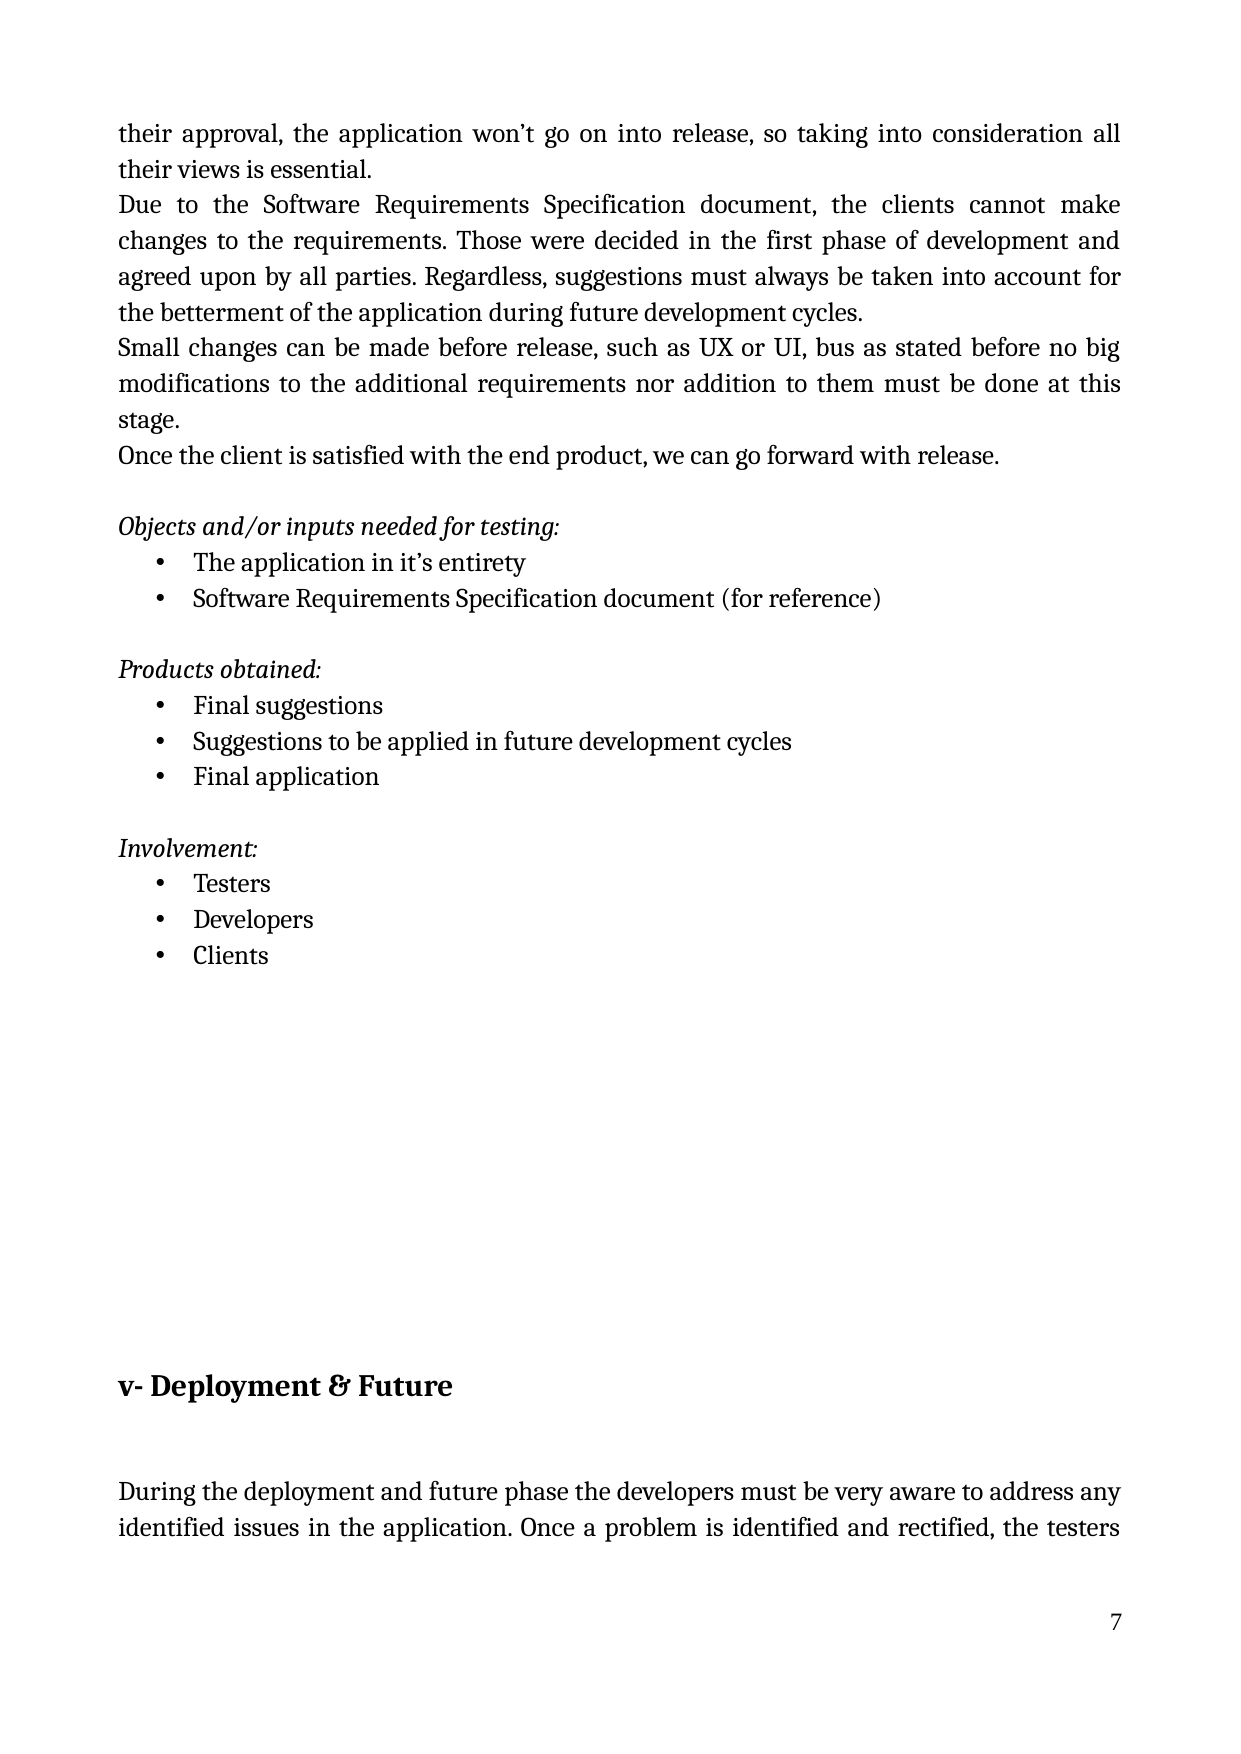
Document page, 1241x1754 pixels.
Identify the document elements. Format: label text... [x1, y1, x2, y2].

list Final suggestions [156, 690, 1122, 721]
text During the deployment and future phase the developers must be very aware to address any identified issues in the application. Once a problem is identified and rectified, the testers [118, 1476, 1122, 1543]
list Clients [156, 940, 1122, 971]
list Software Requirements Specification document (for reference) [156, 583, 1122, 614]
text Once the client is satisfied with the end product, we can go forward with release. [118, 440, 1122, 471]
text v- Deployment & Future [118, 1369, 1122, 1404]
text Due to the Software Requirements Specification document, the clients cannot make changes to the requirements. Those were decided in the first phase of development and agreed upon by all parties. Regardless, suggestions must always be taken into account for the betterment of the application during future development cycles. [118, 189, 1122, 328]
text their approval, the application won’t go on into release, so taking into consideration all their views is essential. [118, 118, 1122, 185]
text Involvement: [118, 833, 1122, 864]
list Final application [156, 761, 1122, 792]
list The application in it’s entirety [156, 547, 1122, 578]
text Products obtained: [118, 654, 1122, 685]
text Small changes can be made before release, such as UX or UI, bus as stated before no big modifications to the additional requirements nor addition to them must be done at this stage. [118, 332, 1122, 435]
list Testers [156, 868, 1122, 899]
list Suggestions to be applied in future development cycles [156, 726, 1122, 757]
list Developers [156, 904, 1122, 935]
text Objects and/or inputs needed for testing: [118, 511, 1122, 542]
